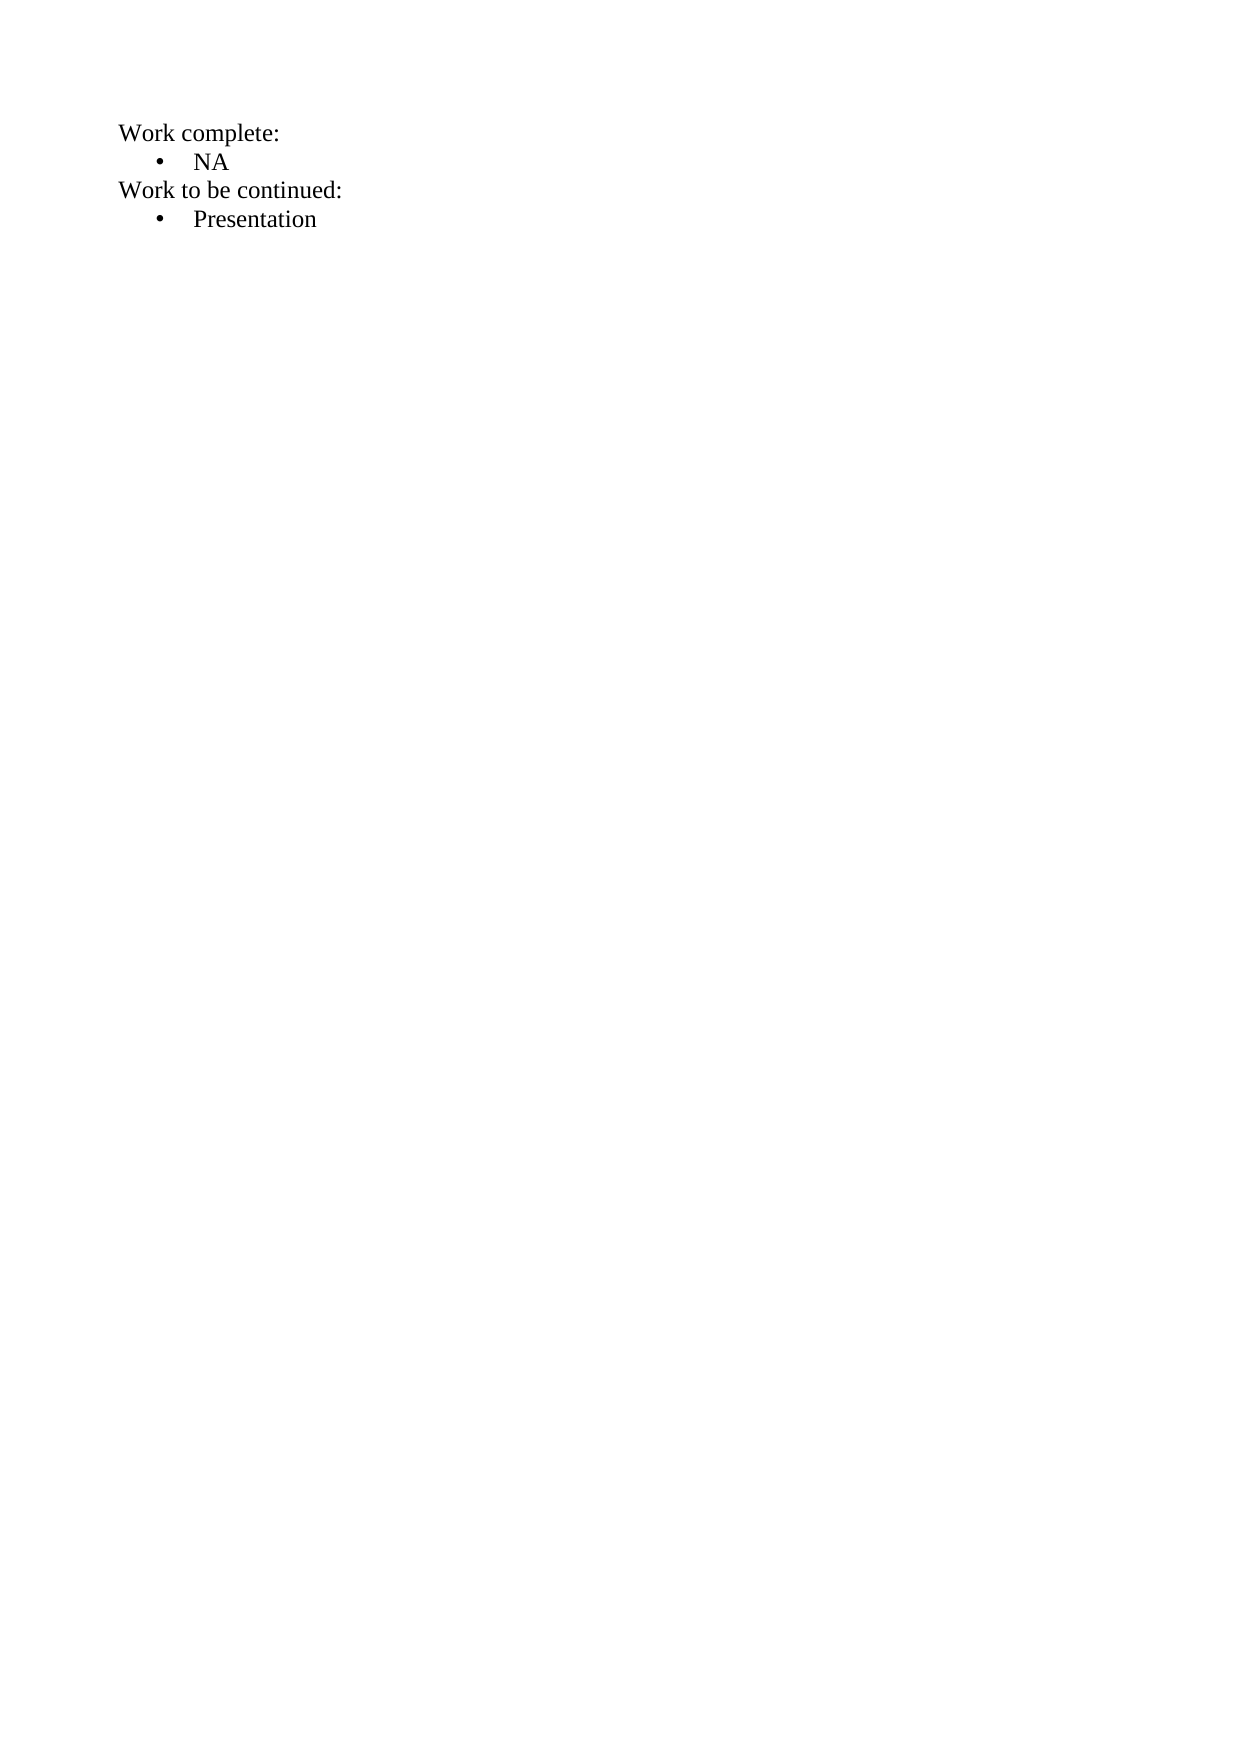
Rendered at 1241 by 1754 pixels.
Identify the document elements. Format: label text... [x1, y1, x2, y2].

list NA [156, 147, 1122, 176]
text Work complete: [118, 118, 1122, 147]
list Presentation [156, 204, 1122, 233]
text Work to be continued: [118, 176, 1122, 204]
